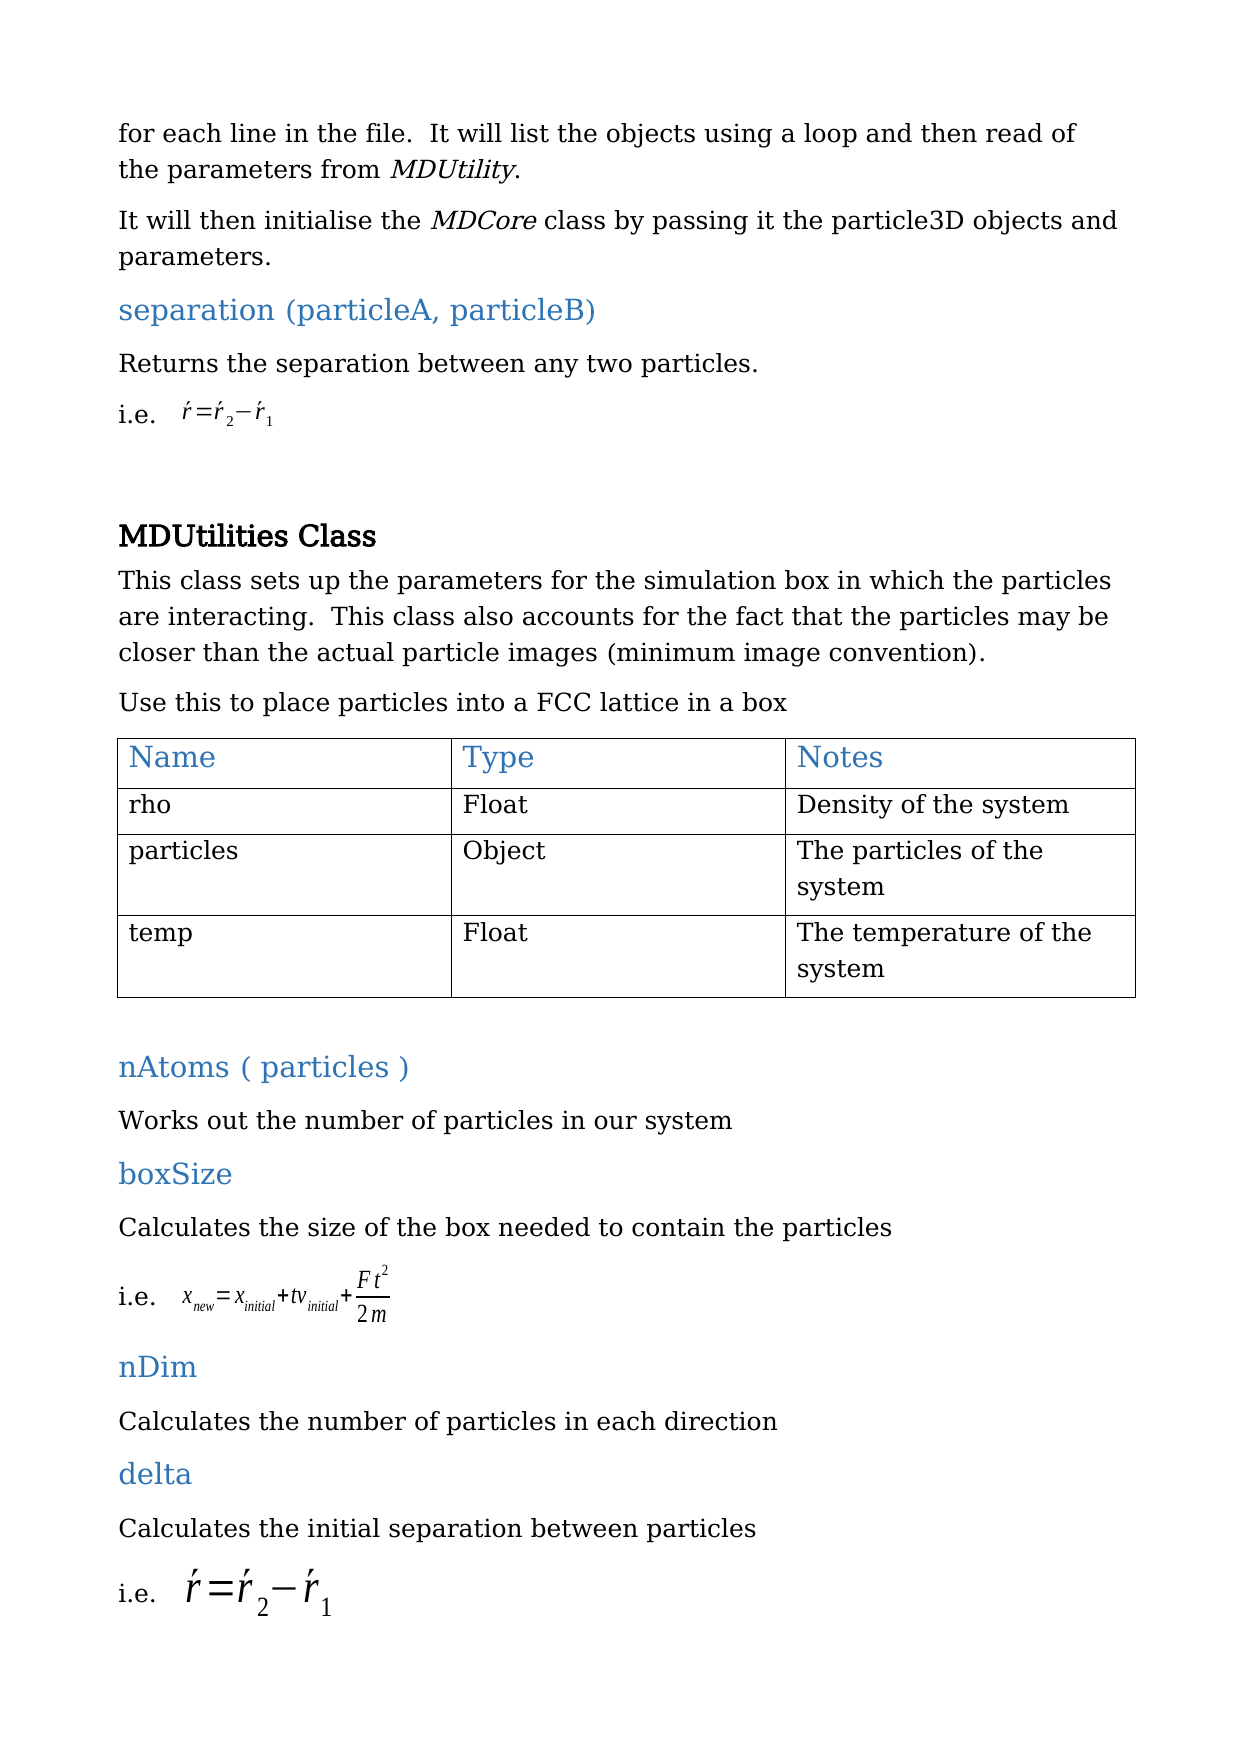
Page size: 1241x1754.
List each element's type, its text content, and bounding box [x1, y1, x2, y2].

text i.e. [118, 1563, 1122, 1622]
text delta [118, 1456, 1122, 1491]
text nAtoms ( particles ) [118, 1048, 1122, 1083]
table_header Notes [786, 739, 1135, 788]
text This class sets up the parameters for the simulation box in which the particles are interacting. This class also accounts for the fact that the particles may be closer than the actual particle images (minimum image convention). [118, 564, 1122, 666]
table_header Type [452, 739, 785, 788]
table_cell temp [118, 916, 451, 997]
text i.e. [118, 1262, 1122, 1328]
table_cell rho [118, 789, 451, 834]
table_cell particles [118, 835, 451, 915]
text boxSize [118, 1155, 1122, 1190]
text i.e. [118, 398, 1122, 429]
text Calculates the number of particles in each direction [118, 1405, 1122, 1435]
table_cell The particles of the system [786, 835, 1135, 915]
subtitle MDUtilities Class [118, 517, 1122, 552]
table_cell Object [452, 835, 785, 915]
text Returns the separation between any two particles. [118, 348, 1122, 378]
text Calculates the size of the box needed to contain the particles [118, 1212, 1122, 1242]
text Use this to place particles into a FCC lattice in a box [118, 687, 1122, 717]
table_cell Float [452, 789, 785, 834]
text nDim [118, 1348, 1122, 1383]
text Calculates the initial separation between particles [118, 1512, 1122, 1542]
text It will then initialise the MDCore class by passing it the particle3D objects and parameters. [118, 204, 1122, 271]
text Works out the number of particles in our system [118, 1105, 1122, 1135]
text for each line in the file. It will list the objects using a loop and then read of the parameters from MDUtility. [118, 118, 1122, 184]
table_header Name [118, 739, 451, 788]
table_cell The temperature of the system [786, 916, 1135, 997]
table_cell Float [452, 916, 785, 997]
text separation (particleA, particleB) [118, 291, 1122, 326]
table_cell Density of the system [786, 789, 1135, 834]
